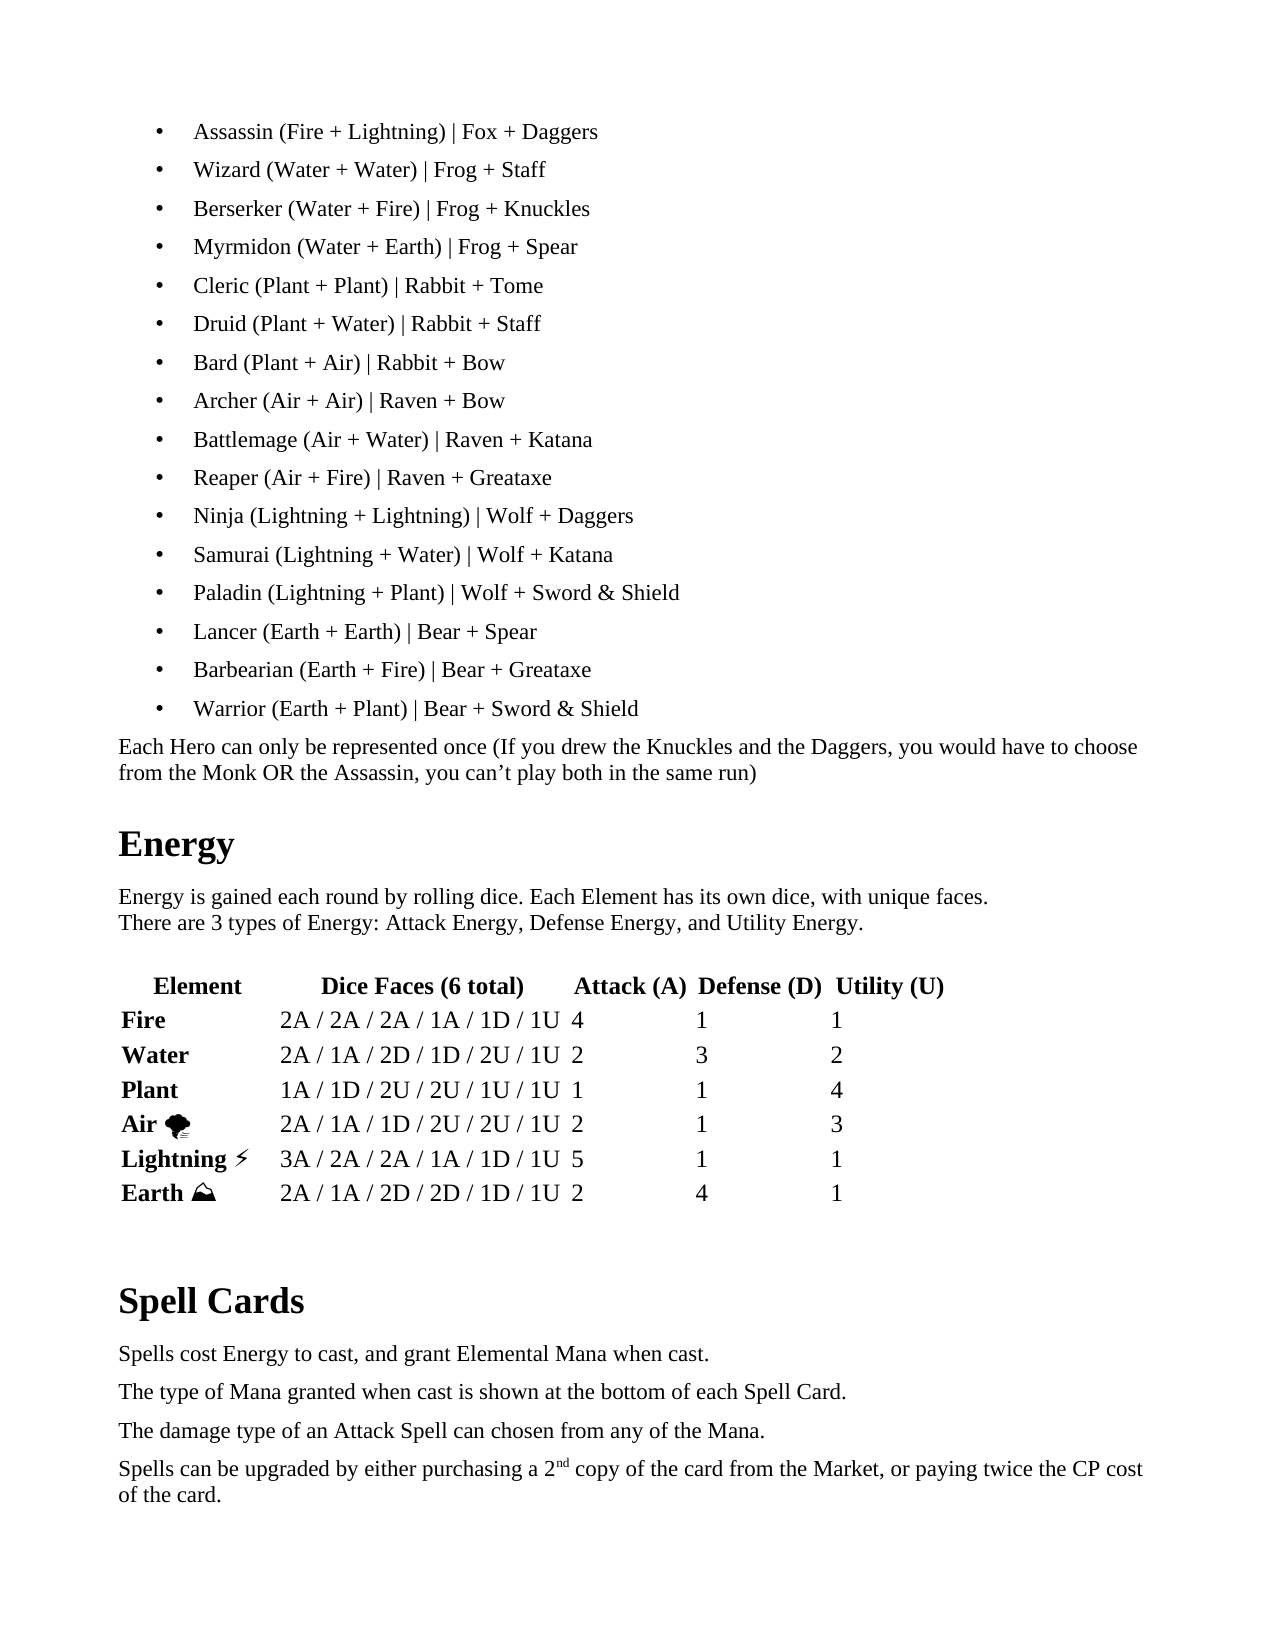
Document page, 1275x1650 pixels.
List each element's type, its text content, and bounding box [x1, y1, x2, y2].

table_cell 3 [828, 1106, 952, 1141]
text The type of Mana granted when cast is shown at the bottom of each Spell Card. [118, 1378, 1157, 1404]
subtitle Energy [118, 822, 1157, 865]
table_header Element [118, 968, 277, 1003]
table_cell 1 [828, 1141, 952, 1176]
table_cell 1 [828, 1003, 952, 1037]
table_header Defense (D) [693, 968, 827, 1003]
list Druid (Plant + Water) | Rabbit + Staff [156, 310, 1157, 337]
table_cell Lightning ⚡ [118, 1141, 277, 1176]
table_header Attack (A) [568, 968, 692, 1003]
table_cell Earth ⛰ [118, 1176, 277, 1210]
list Berserker (Water + Fire) | Frog + Knuckles [156, 195, 1157, 221]
table_cell 2A / 1A / 2D / 1D / 2U / 1U [277, 1037, 568, 1072]
table_cell 2 [568, 1037, 692, 1072]
list Lancer (Earth + Earth) | Bear + Spear [156, 618, 1157, 644]
list Battlemage (Air + Water) | Raven + Katana [156, 426, 1157, 452]
text Each Hero can only be represented once (If you drew the Knuckles and the Daggers, you would have to choose from the Monk OR the Assassin, you can’t play both in the same run) [118, 733, 1157, 786]
list Ninja (Lightning + Lightning) | Wolf + Daggers [156, 502, 1157, 529]
text The damage type of an Attack Spell can chosen from any of the Mana. [118, 1417, 1157, 1443]
list Paladin (Lightning + Plant) | Wolf + Sword & Shield [156, 579, 1157, 606]
table_cell Air 🌪 [118, 1106, 277, 1141]
table_cell 1A / 1D / 2U / 2U / 1U / 1U [277, 1072, 568, 1106]
table_cell Fire 🔥 [118, 1003, 277, 1037]
table_cell 1 [693, 1072, 827, 1106]
table_cell 2A / 1A / 2D / 2D / 1D / 1U [277, 1176, 568, 1210]
subtitle Spell Cards [118, 1279, 1157, 1322]
table_cell 3 [693, 1037, 827, 1072]
table_cell 4 [693, 1176, 827, 1210]
table_cell 4 [568, 1003, 692, 1037]
table_cell 4 [828, 1072, 952, 1106]
table_cell 2A / 2A / 2A / 1A / 1D / 1U [277, 1003, 568, 1037]
table_header Dice Faces (6 total) [277, 968, 568, 1003]
table_cell 5 [568, 1141, 692, 1176]
list Myrmidon (Water + Earth) | Frog + Spear [156, 233, 1157, 260]
text Spells cost Energy to cast, and grant Elemental Mana when cast. [118, 1340, 1157, 1366]
list Bard (Plant + Air) | Rabbit + Bow [156, 349, 1157, 375]
text Spells can be upgraded by either purchasing a 2nd copy of the card from the Market, or paying twice the CP cost of the card. [118, 1455, 1157, 1508]
list Warrior (Earth + Plant) | Bear + Sword & Shield [156, 695, 1157, 721]
text Energy is gained each round by rolling dice. Each Element has its own dice, with unique faces. There are 3 types of Energy: Attack Energy, Defense Energy, and Utility Energy. [118, 883, 1157, 962]
list Barbearian (Earth + Fire) | Bear + Greataxe [156, 656, 1157, 683]
table_cell 1 [568, 1072, 692, 1106]
table_cell Water 💧 [118, 1037, 277, 1072]
list Cleric (Plant + Plant) | Rabbit + Tome [156, 272, 1157, 298]
list Assassin (Fire + Lightning) | Fox + Daggers [156, 118, 1157, 144]
table_cell 1 [828, 1176, 952, 1210]
list Samurai (Lightning + Water) | Wolf + Katana [156, 541, 1157, 567]
table_cell 2 [568, 1176, 692, 1210]
list Reaper (Air + Fire) | Raven + Greataxe [156, 464, 1157, 490]
table_cell 2A / 1A / 1D / 2U / 2U / 1U [277, 1106, 568, 1141]
table_cell 1 [693, 1141, 827, 1176]
table_cell 1 [693, 1106, 827, 1141]
table_cell 2 [828, 1037, 952, 1072]
table_cell 3A / 2A / 2A / 1A / 1D / 1U [277, 1141, 568, 1176]
table_cell Plant 🌿 [118, 1072, 277, 1106]
table_cell 1 [693, 1003, 827, 1037]
list Wizard (Water + Water) | Frog + Staff [156, 157, 1157, 183]
table_cell 2 [568, 1106, 692, 1141]
table_header Utility (U) [828, 968, 952, 1003]
list Archer (Air + Air) | Raven + Bow [156, 387, 1157, 413]
